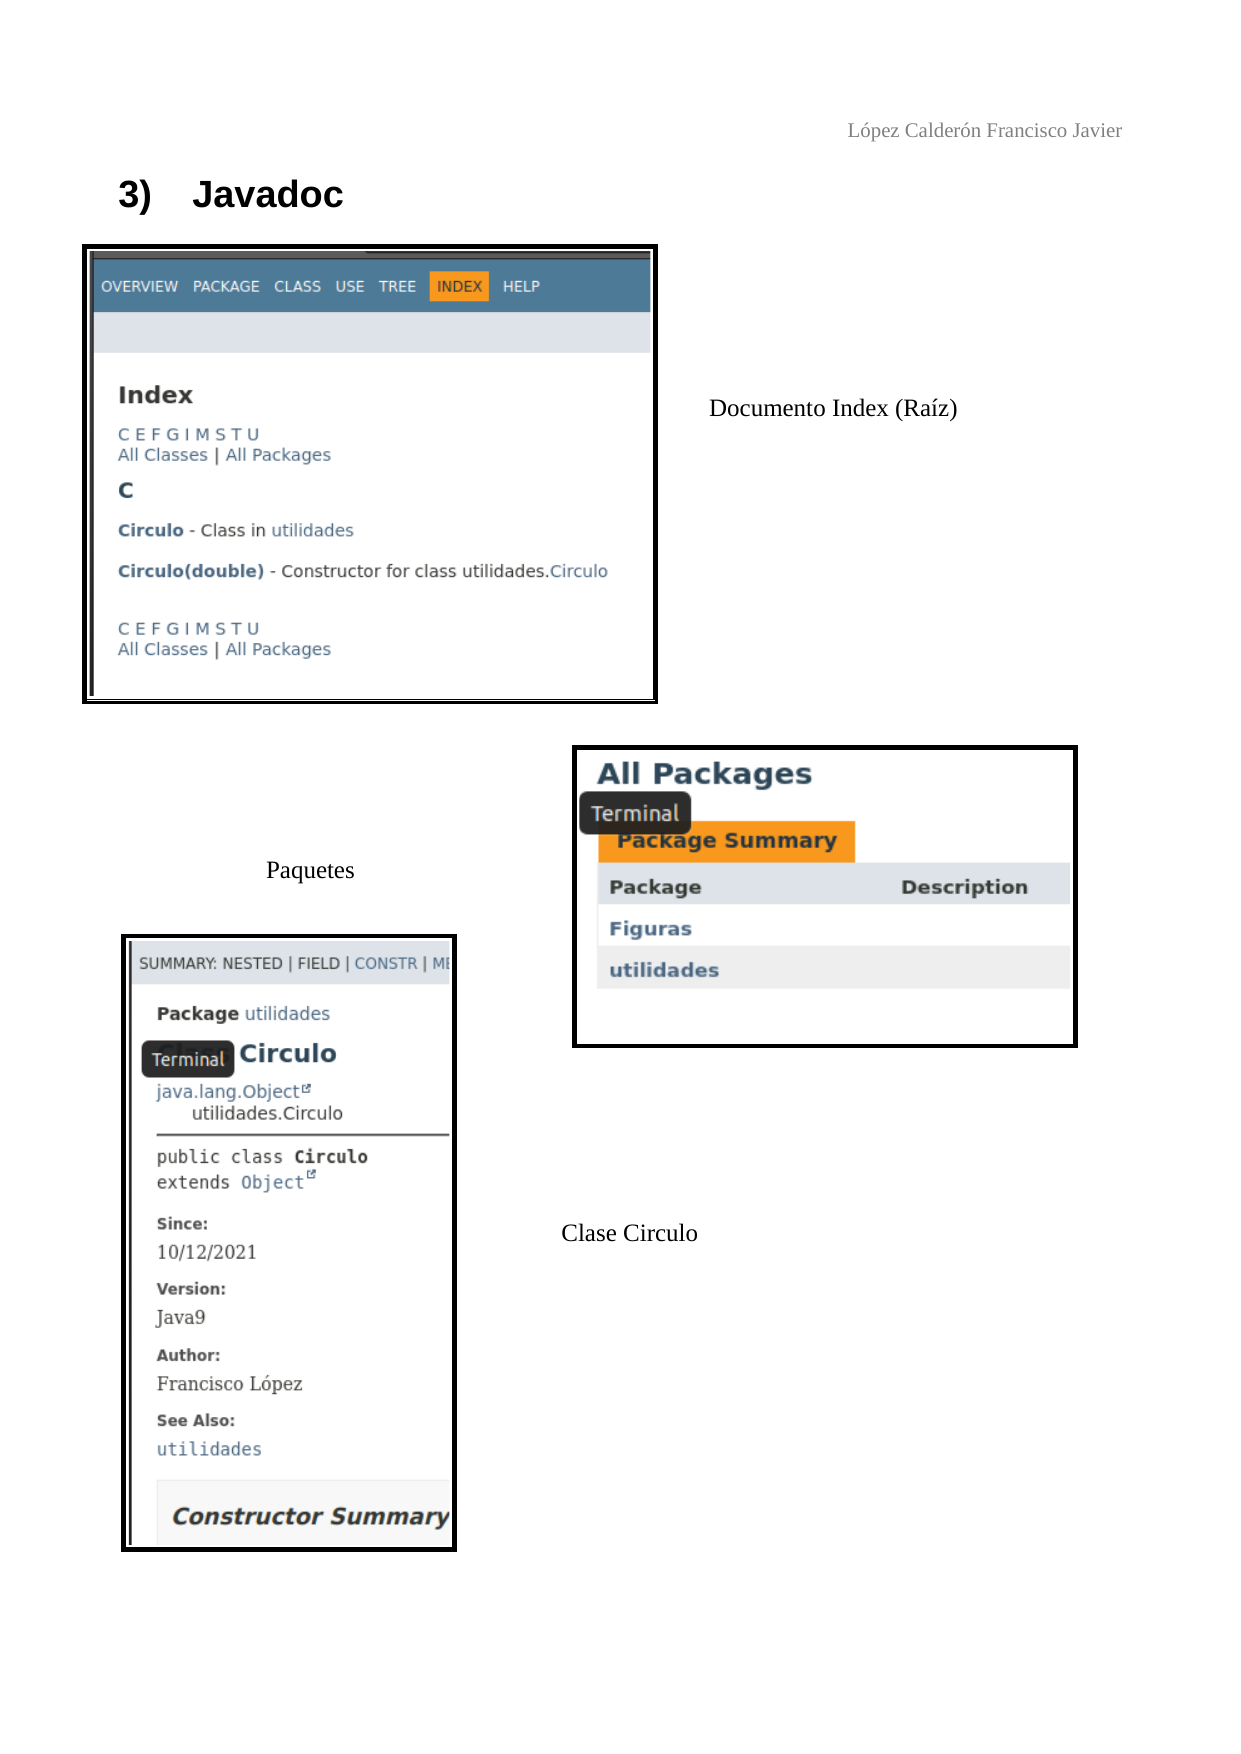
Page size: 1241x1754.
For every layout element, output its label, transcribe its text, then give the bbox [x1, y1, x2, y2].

picture [579, 753, 1071, 1041]
text Paquetes [118, 855, 572, 884]
text Documento Index (Raíz) [658, 393, 1122, 422]
subtitle Javadoc [118, 172, 1122, 215]
picture [128, 941, 450, 1545]
text Clase Circulo [457, 1218, 1122, 1247]
picture [89, 251, 651, 696]
text [1078, 855, 1122, 884]
